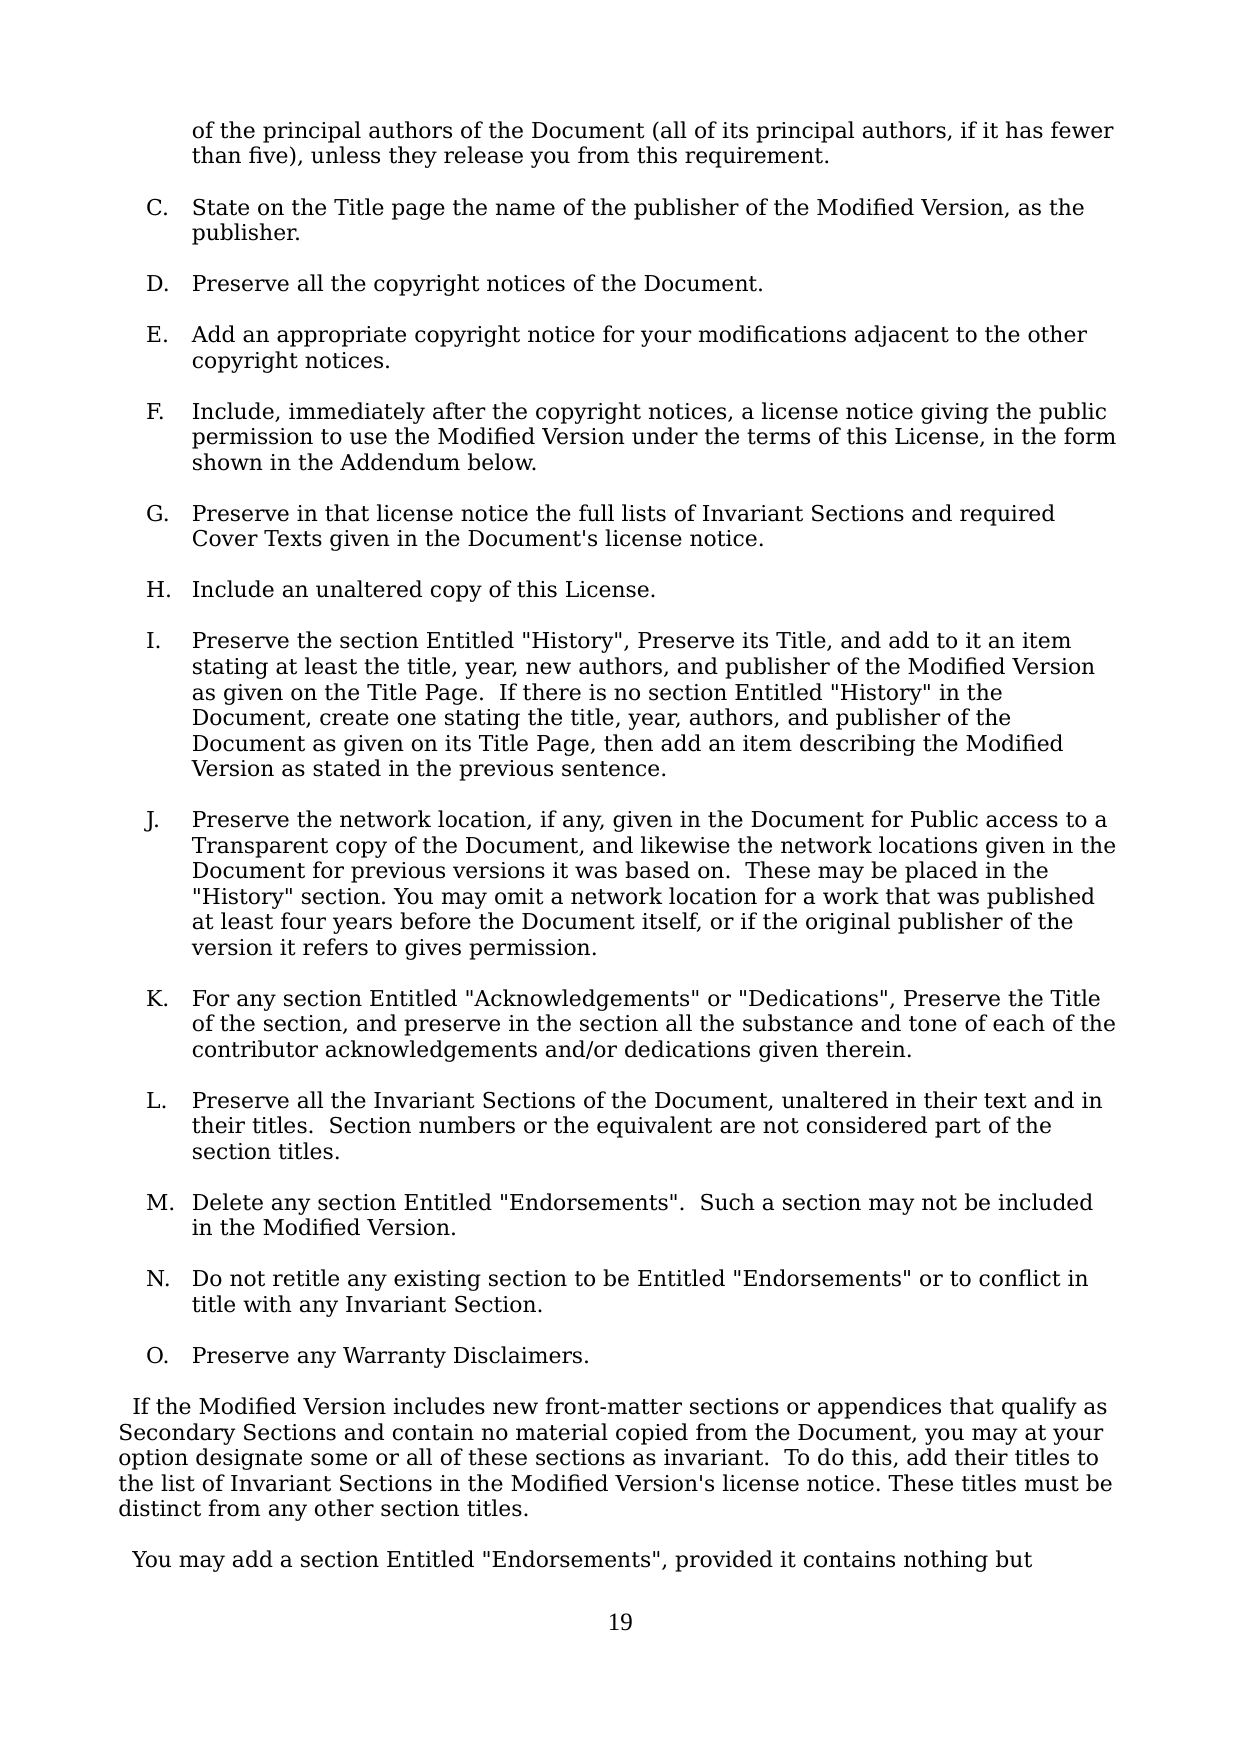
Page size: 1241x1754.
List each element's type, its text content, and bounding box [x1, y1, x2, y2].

text shown in the Addendum below. [118, 450, 1122, 475]
text L. Preserve all the Invariant Sections of the Document, unaltered in their text and in [118, 1088, 1122, 1113]
text as given on the Title Page. If there is no section Entitled "History" in the [118, 679, 1122, 705]
text Document for previous versions it was based on. These may be placed in the [118, 858, 1122, 884]
text Cover Texts given in the Document's license notice. [118, 526, 1122, 552]
text O. Preserve any Warranty Disclaimers. [118, 1343, 1122, 1369]
text Version as stated in the previous sentence. [118, 756, 1122, 782]
text "History" section. You may omit a network location for a work that was published [118, 884, 1122, 909]
text K. For any section Entitled "Acknowledgements" or "Dedications", Preserve the Title [118, 986, 1122, 1011]
text of the principal authors of the Document (all of its principal authors, if it has fewer [118, 118, 1122, 144]
text section titles. [118, 1139, 1122, 1164]
text at least four years before the Document itself, or if the original publisher of the [118, 909, 1122, 935]
text title with any Invariant Section. [118, 1292, 1122, 1318]
text Document, create one stating the title, year, authors, and publisher of the [118, 705, 1122, 731]
text F. Include, immediately after the copyright notices, a license notice giving the public permission to use the Modified Version under the terms of this License, in the form [118, 399, 1122, 450]
text Transparent copy of the Document, and likewise the network locations given in the [118, 833, 1122, 858]
text than five), unless they release you from this requirement. [118, 144, 1122, 169]
text of the section, and preserve in the section all the substance and tone of each of the [118, 1011, 1122, 1037]
text You may add a section Entitled "Endorsements", provided it contains nothing but [118, 1547, 1122, 1573]
text E. Add an appropriate copyright notice for your modifications adjacent to the other [118, 322, 1122, 348]
text J. Preserve the network location, if any, given in the Document for Public access to a [118, 807, 1122, 833]
text I. Preserve the section Entitled "History", Preserve its Title, and add to it an item [118, 628, 1122, 654]
text stating at least the title, year, new authors, and publisher of the Modified Version [118, 654, 1122, 679]
text If the Modified Version includes new front-matter sections or appendices that qualify as Secondary Sections and contain no material copied from the Document, you may at your option designate some or all of these sections as invariant. To do this, add their titles to the list of Invariant Sections in the Modified Version's license notice. These titles must be distinct from any other section titles. [118, 1394, 1122, 1522]
text Document as given on its Title Page, then add an item describing the Modified [118, 731, 1122, 756]
text publisher. [118, 220, 1122, 246]
text in the Modified Version. [118, 1216, 1122, 1241]
text G. Preserve in that license notice the full lists of Invariant Sections and required [118, 501, 1122, 526]
text their titles. Section numbers or the equivalent are not considered part of the [118, 1113, 1122, 1139]
text N. Do not retitle any existing section to be Entitled "Endorsements" or to conflict in [118, 1267, 1122, 1292]
text M. Delete any section Entitled "Endorsements". Such a section may not be included [118, 1190, 1122, 1216]
text version it refers to gives permission. [118, 935, 1122, 960]
text contributor acknowledgements and/or dedications given therein. [118, 1037, 1122, 1062]
text C. State on the Title page the name of the publisher of the Modified Version, as the [118, 195, 1122, 220]
text D. Preserve all the copyright notices of the Document. [118, 271, 1122, 297]
text H. Include an unaltered copy of this License. [118, 577, 1122, 603]
text copyright notices. [118, 348, 1122, 373]
